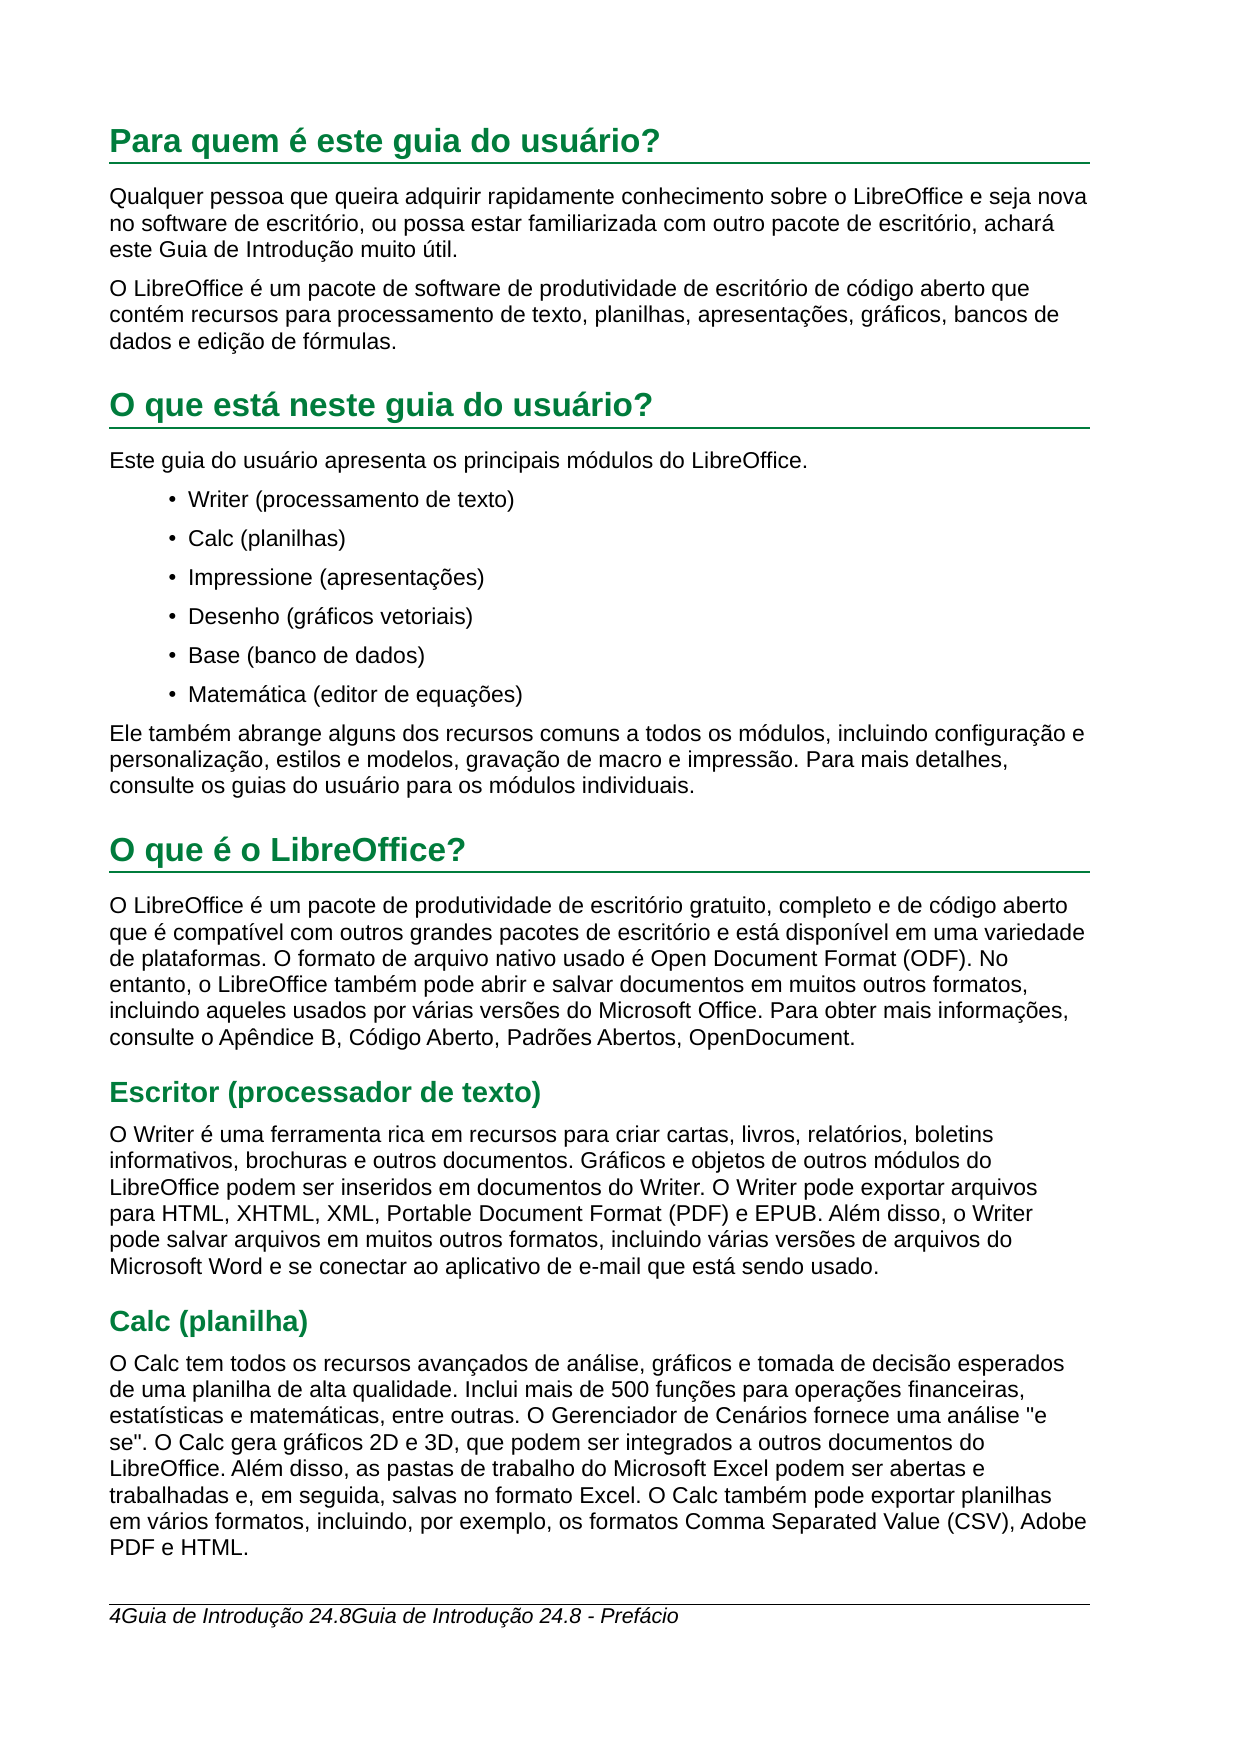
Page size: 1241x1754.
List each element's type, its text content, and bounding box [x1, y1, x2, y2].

list Base (banco de dados) [168, 642, 1090, 668]
subtitle O que está neste guia do usuário? [109, 385, 1090, 427]
list Impressione (apresentações) [168, 564, 1090, 590]
subtitle Calc (planilha) [109, 1304, 1090, 1337]
list Matemática (editor de equações) [168, 681, 1090, 707]
text Ele também abrange alguns dos recursos comuns a todos os módulos, incluindo configuração e personalização, estilos e modelos, gravação de macro e impressão. Para mais detalhes, consulte os guias do usuário para os módulos individuais. [109, 719, 1090, 798]
text O LibreOffice é um pacote de produtividade de escritório gratuito, completo e de código aberto que é compatível com outros grandes pacotes de escritório e está disponível em uma variedade de plataformas. O formato de arquivo nativo usado é Open Document Format (ODF). No entanto, o LibreOffice também pode abrir e salvar documentos em muitos outros formatos, incluindo aqueles usados por várias versões do Microsoft Office. Para obter mais informações, consulte o Apêndice B, Código Aberto, Padrões Abertos, OpenDocument. [109, 892, 1090, 1050]
list Writer (processamento de texto) [168, 486, 1090, 513]
list Desenho (gráficos vetoriais) [168, 603, 1090, 629]
text O Writer é uma ferramenta rica em recursos para criar cartas, livros, relatórios, boletins informativos, brochuras e outros documentos. Gráficos e objetos de outros módulos do LibreOffice podem ser inseridos em documentos do Writer. O Writer pode exportar arquivos para HTML, XHTML, XML, Portable Document Format (PDF) e EPUB. Além disso, o Writer pode salvar arquivos em muitos outros formatos, incluindo várias versões de arquivos do Microsoft Word e se conectar ao aplicativo de e-mail que está sendo usado. [109, 1121, 1090, 1279]
subtitle Para quem é este guia do usuário? [109, 121, 1090, 162]
text O LibreOffice é um pacote de software de produtividade de escritório de código aberto que contém recursos para processamento de texto, planilhas, apresentações, gráficos, bancos de dados e edição de fórmulas. [109, 275, 1090, 354]
list Este guia do usuário apresenta os principais módulos do LibreOffice. [109, 447, 1090, 474]
text O Calc tem todos os recursos avançados de análise, gráficos e tomada de decisão esperados de uma planilha de alta qualidade. Inclui mais de 500 funções para operações financeiras, estatísticas e matemáticas, entre outras. O Gerenciador de Cenários fornece uma análise "e se". O Calc gera gráficos 2D e 3D, que podem ser integrados a outros documentos do LibreOffice. Além disso, as pastas de trabalho do Microsoft Excel podem ser abertas e trabalhadas e, em seguida, salvas no formato Excel. O Calc também pode exportar planilhas em vários formatos, incluindo, por exemplo, os formatos Comma Separated Value (CSV), Adobe PDF e HTML. [109, 1350, 1090, 1561]
list Calc (planilhas) [168, 525, 1090, 552]
subtitle Escritor (processador de texto) [109, 1075, 1090, 1108]
subtitle O que é o LibreOffice? [109, 830, 1090, 871]
text Qualquer pessoa que queira adquirir rapidamente conhecimento sobre o LibreOffice e seja nova no software de escritório, ou possa estar familiarizada com outro pacote de escritório, achará este Guia de Introdução muito útil. [109, 183, 1090, 262]
